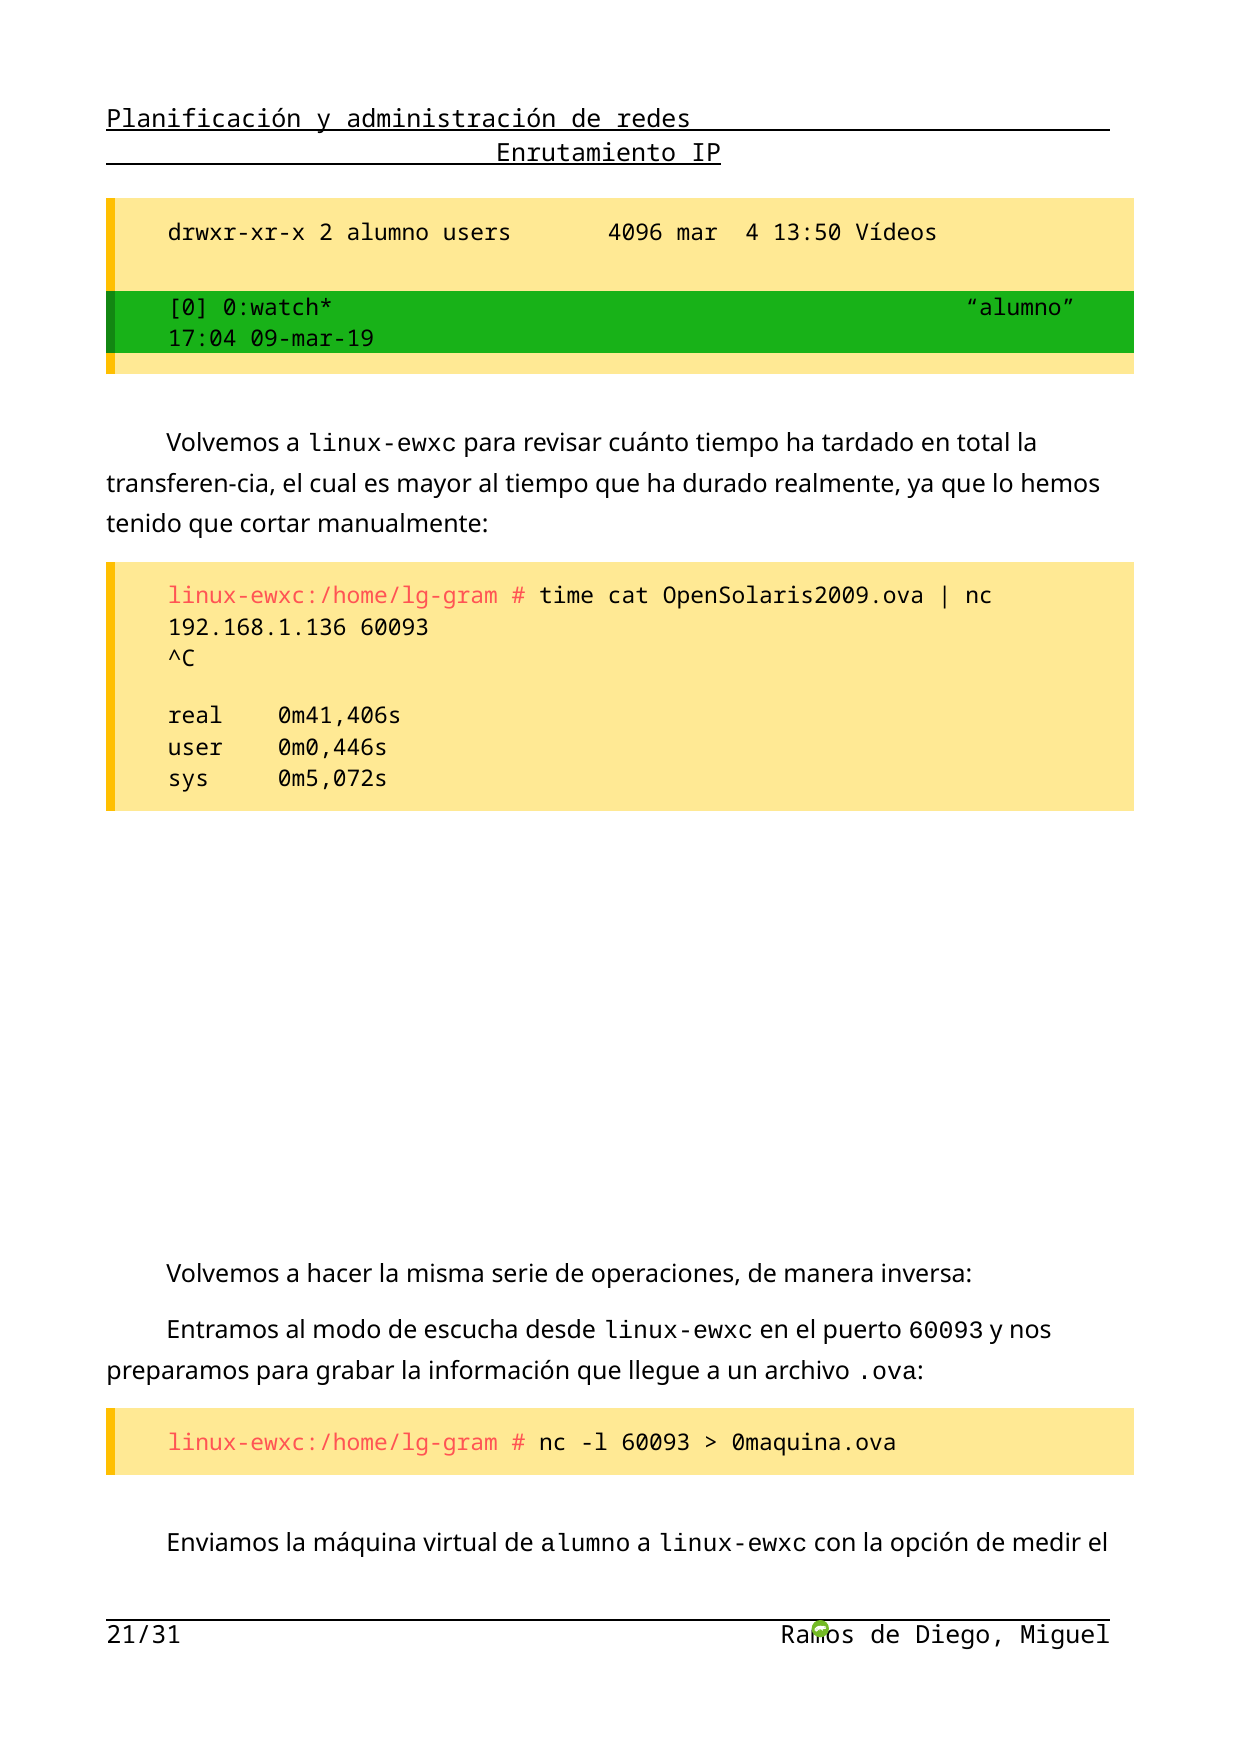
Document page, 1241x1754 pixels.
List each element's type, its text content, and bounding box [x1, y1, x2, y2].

text linux-ewxc:/home/lg-gram # time cat OpenSolaris2009.ova | nc 192.168.1.136 60093 [115, 562, 1134, 642]
text real 0m41,406s [115, 699, 1134, 730]
text ^C [115, 642, 1134, 673]
text Volvemos a hacer la misma serie de operaciones, de manera inversa: [106, 1256, 1134, 1290]
text Entramos al modo de escucha desde linux-ewxc en el puerto 60093 y nos prepara­mos para grabar la información que llegue a un archivo .ova: [106, 1311, 1134, 1387]
text linux-ewxc:/home/lg-gram # nc -l 60093 > 0maquina.ova [115, 1408, 1134, 1475]
text Volvemos a linux-ewxc para revisar cuánto tiempo ha tardado en total la transferen-cia, el cual es mayor al tiempo que ha durado realmente, ya que lo hemos tenido que cortar manualmente: [106, 424, 1134, 540]
text sys 0m5,072s [115, 762, 1134, 811]
text [0] 0:watch* “alumno” 17:04 09-mar-19 [115, 291, 1134, 353]
text drwxr-xr-x 2 alumno users 4096 mar 4 13:50 Vídeos [115, 198, 1134, 247]
text user 0m0,446s [115, 730, 1134, 762]
text Enviamos la máquina virtual de alumno a linux-ewxc con la opción de medir el [106, 1525, 1134, 1559]
